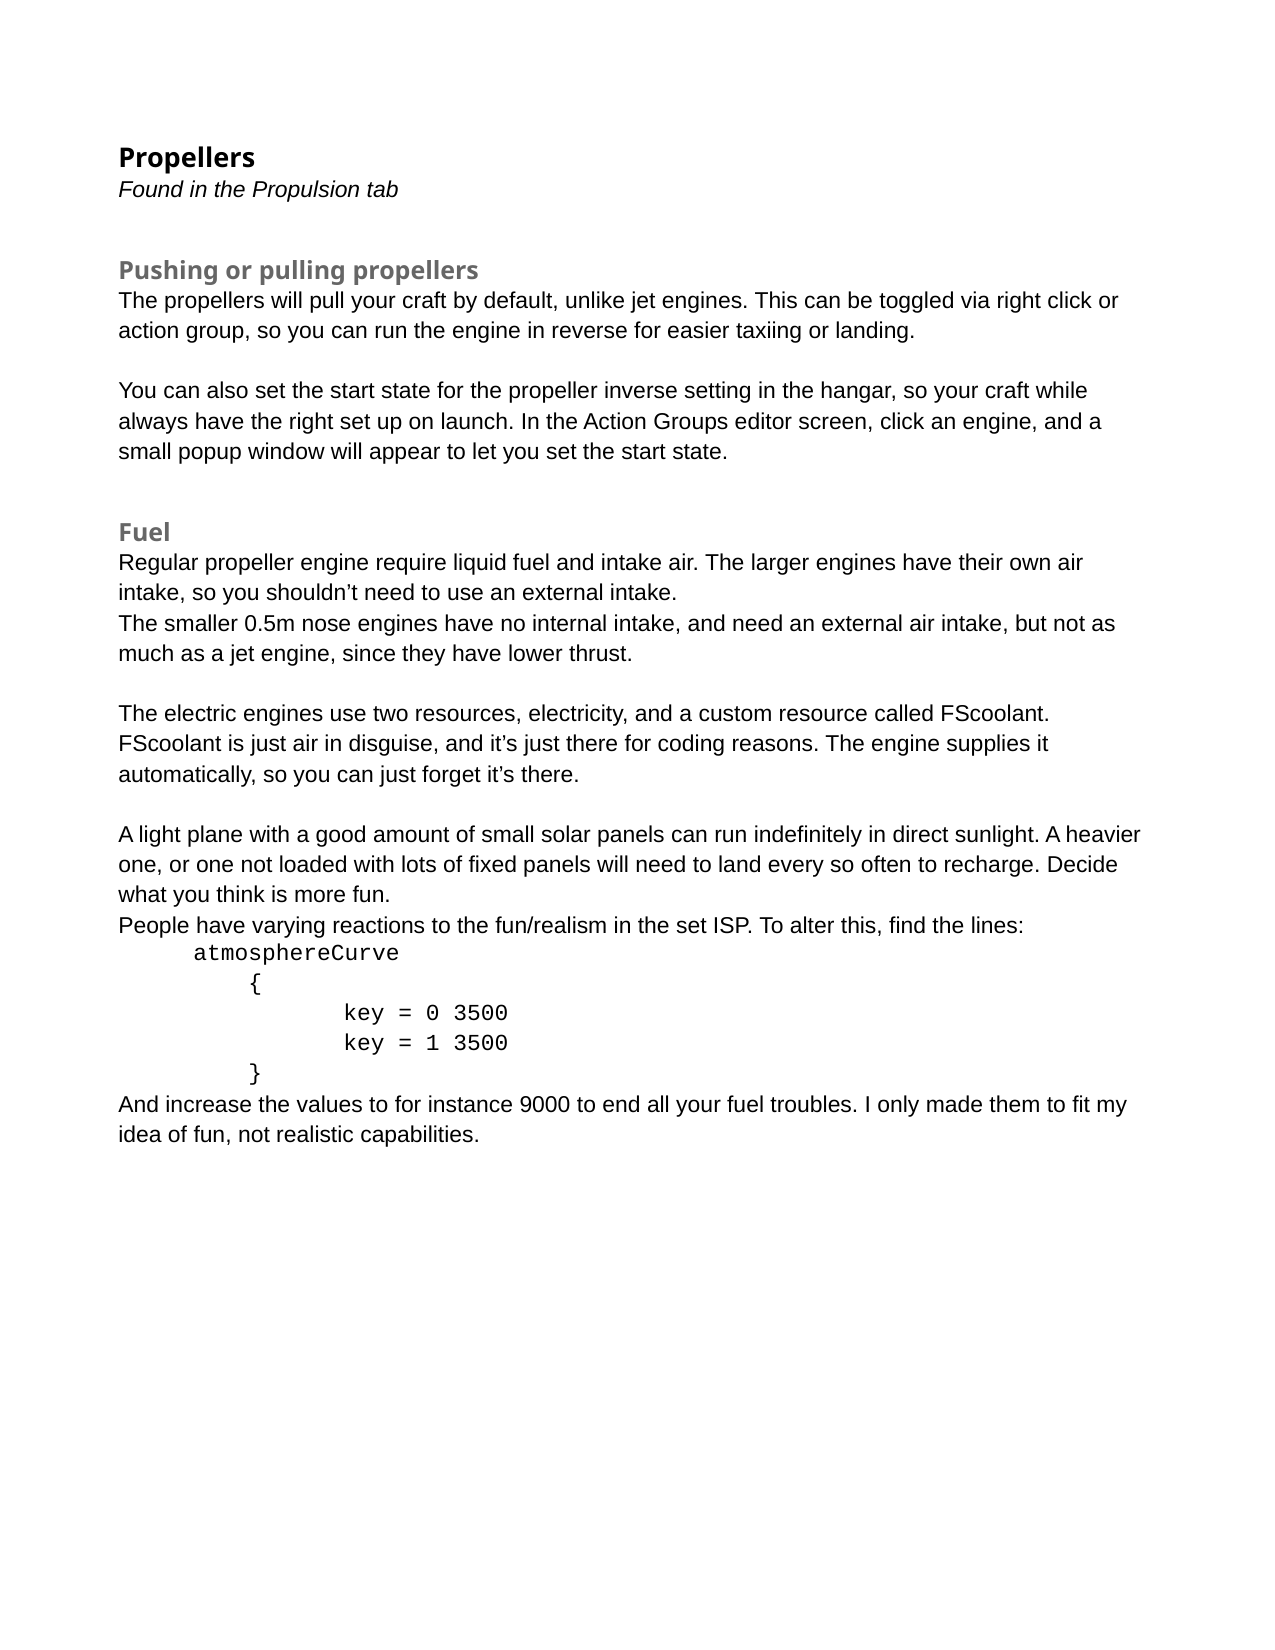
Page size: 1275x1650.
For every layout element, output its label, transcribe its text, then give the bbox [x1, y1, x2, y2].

text The propellers will pull your craft by default, unlike jet engines. This can be toggled via right click or action group, so you can run the engine in reverse for easier taxiing or landing. [118, 287, 1157, 343]
text A light plane with a good amount of small solar panels can run indefinitely in direct sunlight. A heavier one, or one not loaded with lots of fixed panels will need to land every so often to recharge. Decide what you think is more fun. [118, 821, 1157, 908]
text key = 0 3500 [193, 1001, 1157, 1027]
subtitle Pushing or pulling propellers [118, 253, 1157, 287]
subtitle Fuel [118, 515, 1157, 549]
subtitle Propellers [118, 139, 1157, 176]
text And increase the values to for instance 9000 to end all your fuel troubles. I only made them to fit my idea of fun, not realistic capabilities. [118, 1091, 1157, 1147]
text } [193, 1061, 1157, 1087]
text { [193, 972, 1157, 997]
text FScoolant is just air in disguise, and it’s just there for coding reasons. The engine supplies it automatically, so you can just forget it’s there. [118, 730, 1157, 787]
text Regular propeller engine require liquid fuel and intake air. The larger engines have their own air intake, so you shouldn’t need to use an external intake. [118, 549, 1157, 606]
text key = 1 3500 [193, 1031, 1157, 1057]
text Found in the Propulsion tab [118, 176, 1157, 202]
text The electric engines use two resources, electricity, and a custom resource called FScoolant. [118, 700, 1157, 726]
text The smaller 0.5m nose engines have no internal intake, and need an external air intake, but not as much as a jet engine, since they have lower thrust. [118, 609, 1157, 666]
text You can also set the start state for the propeller inverse setting in the hangar, so your craft while always have the right set up on launch. In the Action Groups editor screen, click an engine, and a small popup window will appear to let you set the start state. [118, 377, 1157, 464]
text atmosphereCurve [193, 942, 1157, 968]
text People have varying reactions to the fun/realism in the set ISP. To alter this, find the lines: [118, 912, 1157, 938]
